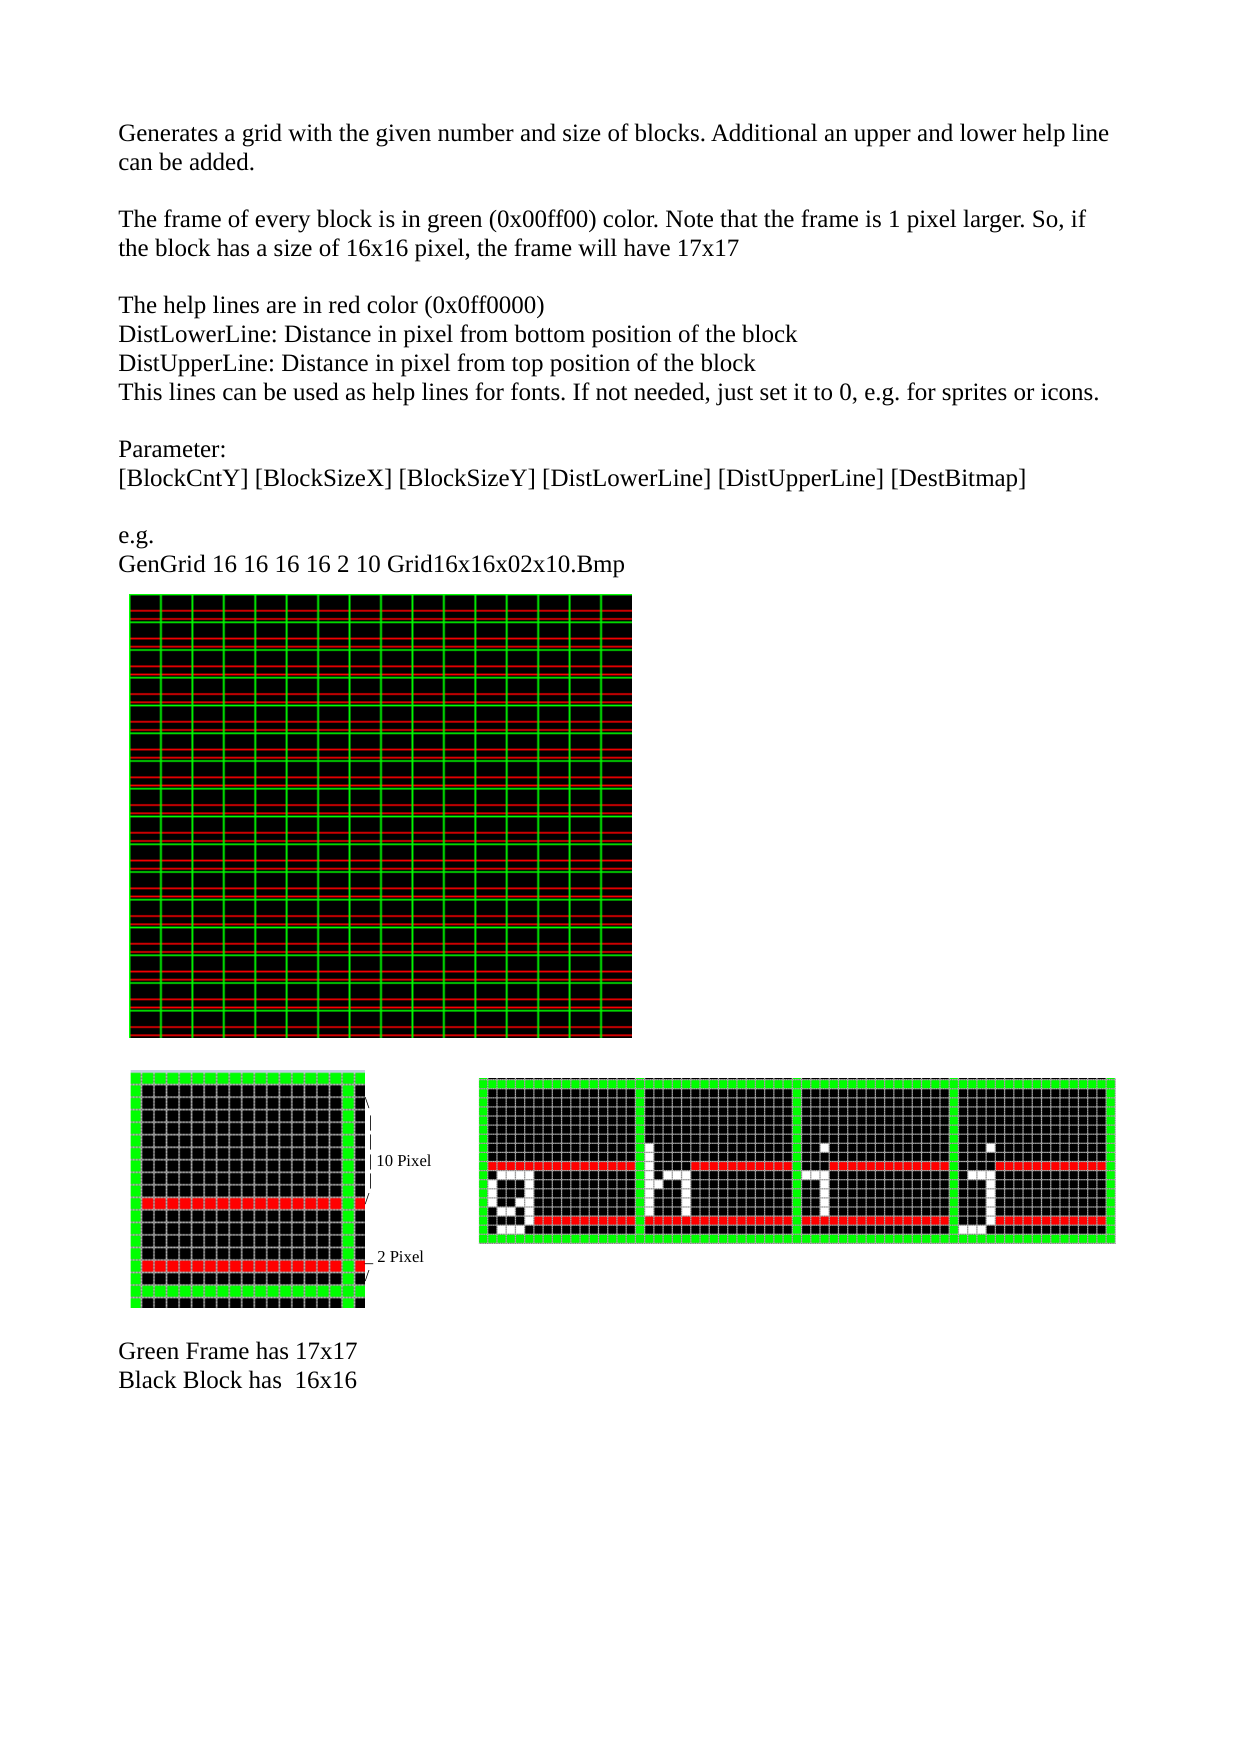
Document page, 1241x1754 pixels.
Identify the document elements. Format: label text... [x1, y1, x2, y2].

text DistUpperLine: Distance in pixel from top position of the block [118, 348, 1122, 377]
text DistLowerLine: Distance in pixel from bottom position of the block [118, 319, 1122, 348]
text The help lines are in red color (0x0ff0000) [118, 291, 1122, 319]
text e.g. [118, 521, 1122, 549]
text Generates a grid with the given number and size of blocks. Additional an upper and lower help line can be added. [118, 118, 1122, 176]
picture [129, 594, 632, 1038]
text Parameter: [118, 434, 1122, 463]
picture [130, 1070, 365, 1308]
text Black Block has 16x16 [118, 1365, 1122, 1394]
text GenGrid 16 16 16 16 2 10 Grid16x16x02x10.Bmp [118, 549, 1122, 578]
text The frame of every block is in green (0x00ff00) color. Note that the frame is 1 pixel larger. So, if the block has a size of 16x16 pixel, the frame will have 17x17 [118, 204, 1122, 262]
text Green Frame has 17x17 [118, 1336, 1122, 1365]
text [BlockCntY] [BlockSizeX] [BlockSizeY] [DistLowerLine] [DistUpperLine] [DestBitmap] [118, 463, 1122, 492]
text This lines can be used as help lines for fonts. If not needed, just set it to 0, e.g. for sprites or icons. [118, 377, 1122, 406]
picture [478, 1078, 1116, 1244]
